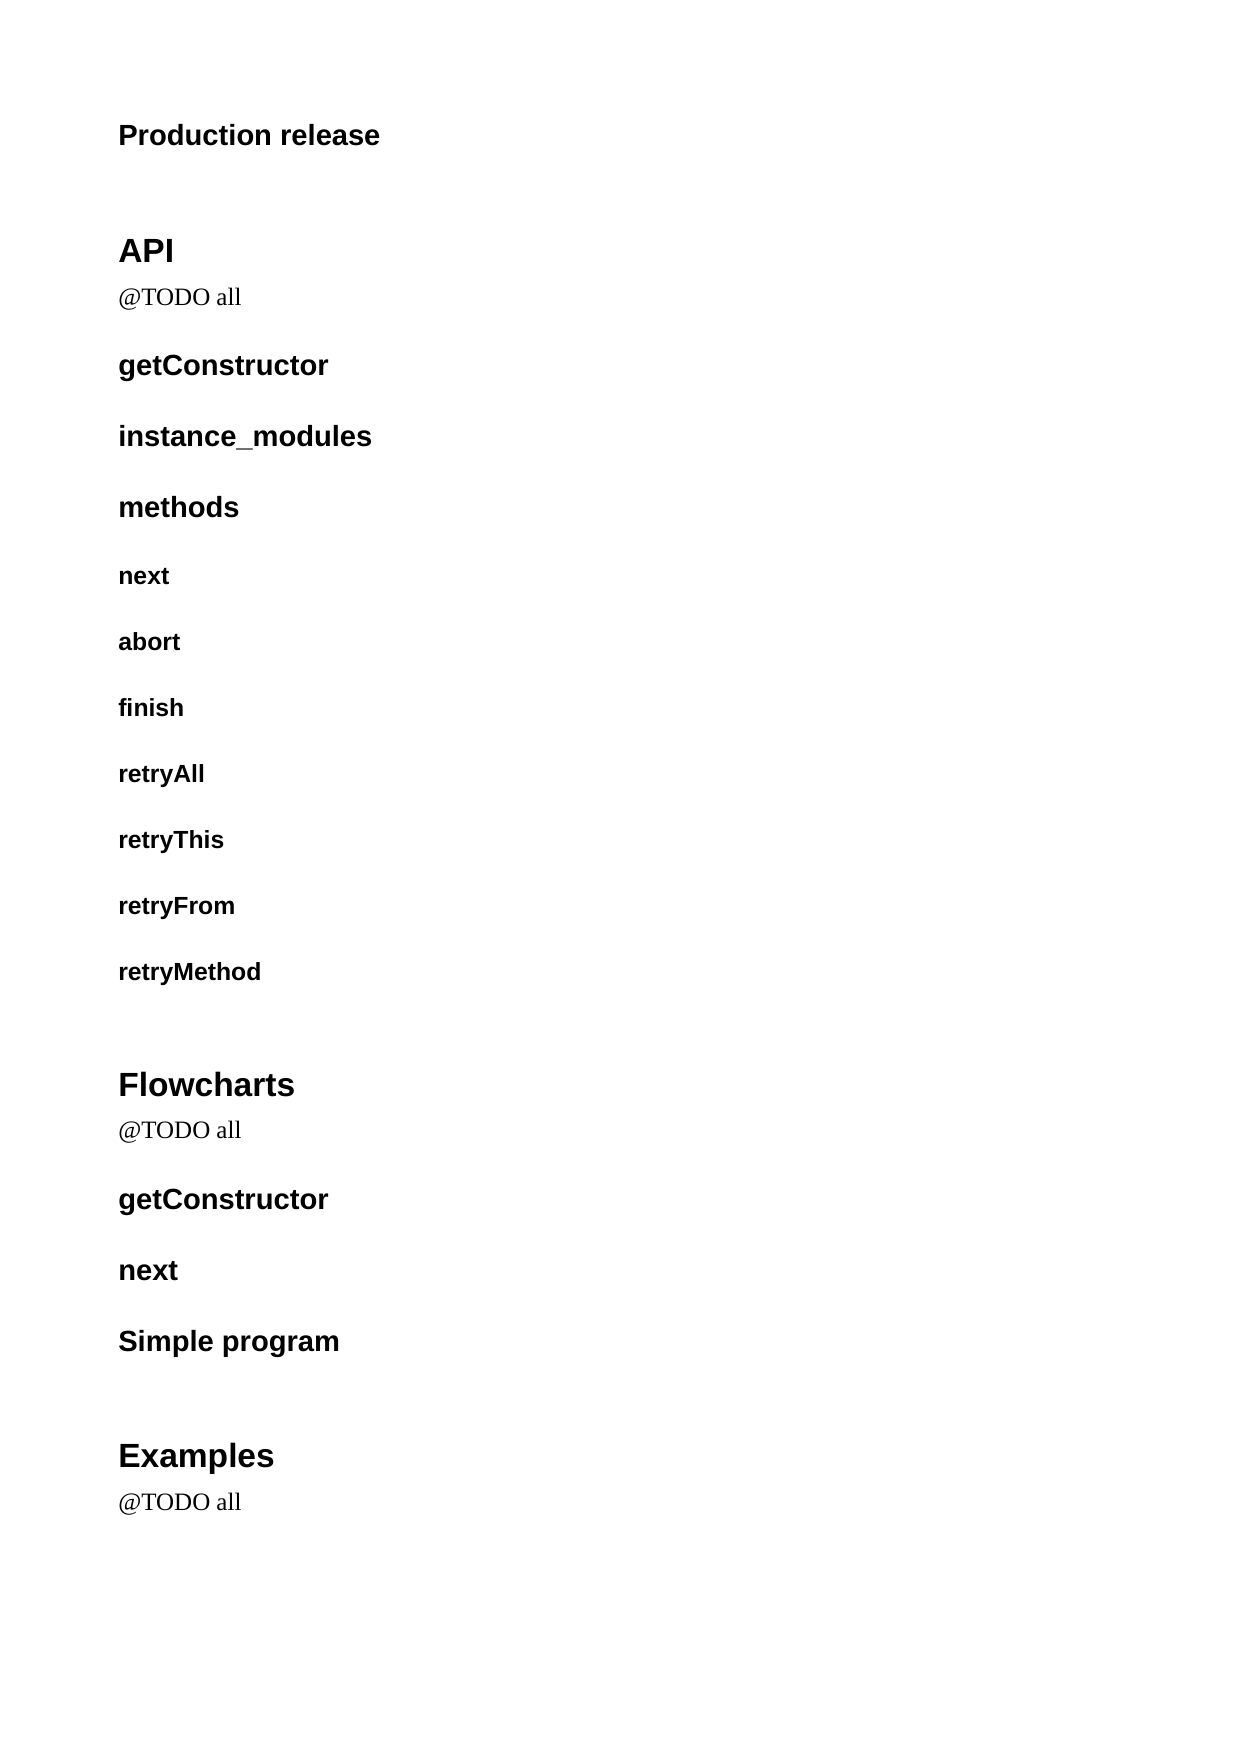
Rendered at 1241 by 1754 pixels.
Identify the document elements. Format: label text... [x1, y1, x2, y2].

subtitle retryMethod [118, 957, 1122, 986]
subtitle abort [118, 627, 1122, 656]
subtitle retryThis [118, 825, 1122, 854]
text @TODO all [118, 282, 1122, 310]
subtitle retryAll [118, 759, 1122, 788]
subtitle Simple program [118, 1324, 1122, 1357]
subtitle Flowcharts [118, 1064, 1122, 1103]
subtitle getConstructor [118, 348, 1122, 381]
subtitle methods [118, 490, 1122, 523]
subtitle API [118, 230, 1122, 269]
subtitle next [118, 1253, 1122, 1286]
subtitle instance_modules [118, 419, 1122, 452]
subtitle getConstructor [118, 1182, 1122, 1215]
subtitle next [118, 561, 1122, 589]
text @TODO all [118, 1116, 1122, 1144]
subtitle Examples [118, 1436, 1122, 1475]
subtitle finish [118, 693, 1122, 722]
text @TODO all [118, 1487, 1122, 1516]
subtitle retryFrom [118, 891, 1122, 920]
subtitle Production release [118, 118, 1122, 152]
